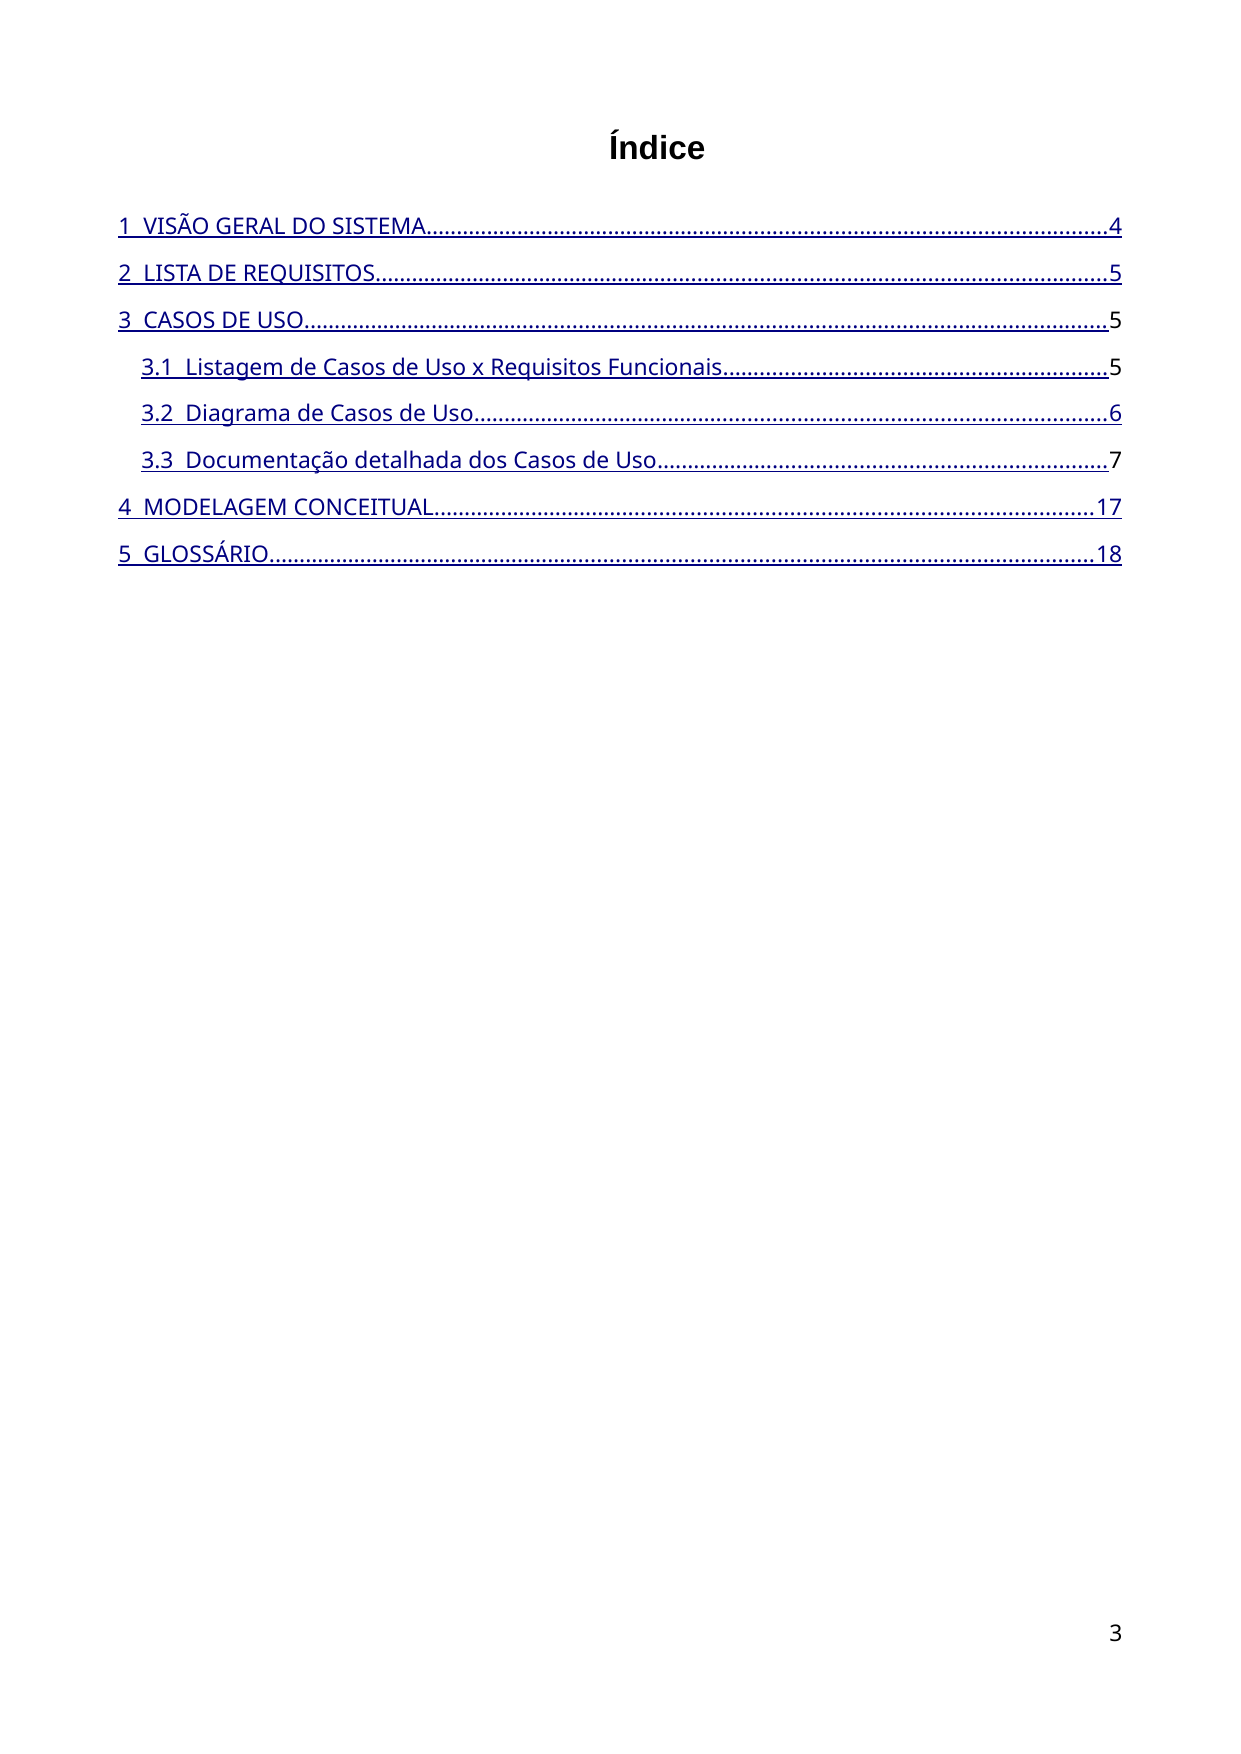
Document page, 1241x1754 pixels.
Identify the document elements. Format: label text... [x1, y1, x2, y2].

text [141, 425, 1122, 429]
text 4 Modelagem Conceitual 17 [118, 491, 1122, 518]
text 3 Casos de uso 5 [118, 304, 1122, 335]
text 3.1 Listagem de Casos de Uso x Requisitos Funcionais 5 [141, 351, 1122, 382]
text 2 Lista de requisitos 5 [118, 257, 1122, 283]
text 1 Visão Geral do Sistema 4 [118, 210, 1122, 236]
text 5 Glossário 18 [118, 538, 1122, 564]
text Índice [192, 128, 1122, 166]
text 3.3 Documentação detalhada dos Casos de Uso 7 [141, 444, 1122, 476]
text 3.2 Diagrama de Casos de Uso 6 [141, 397, 1122, 424]
